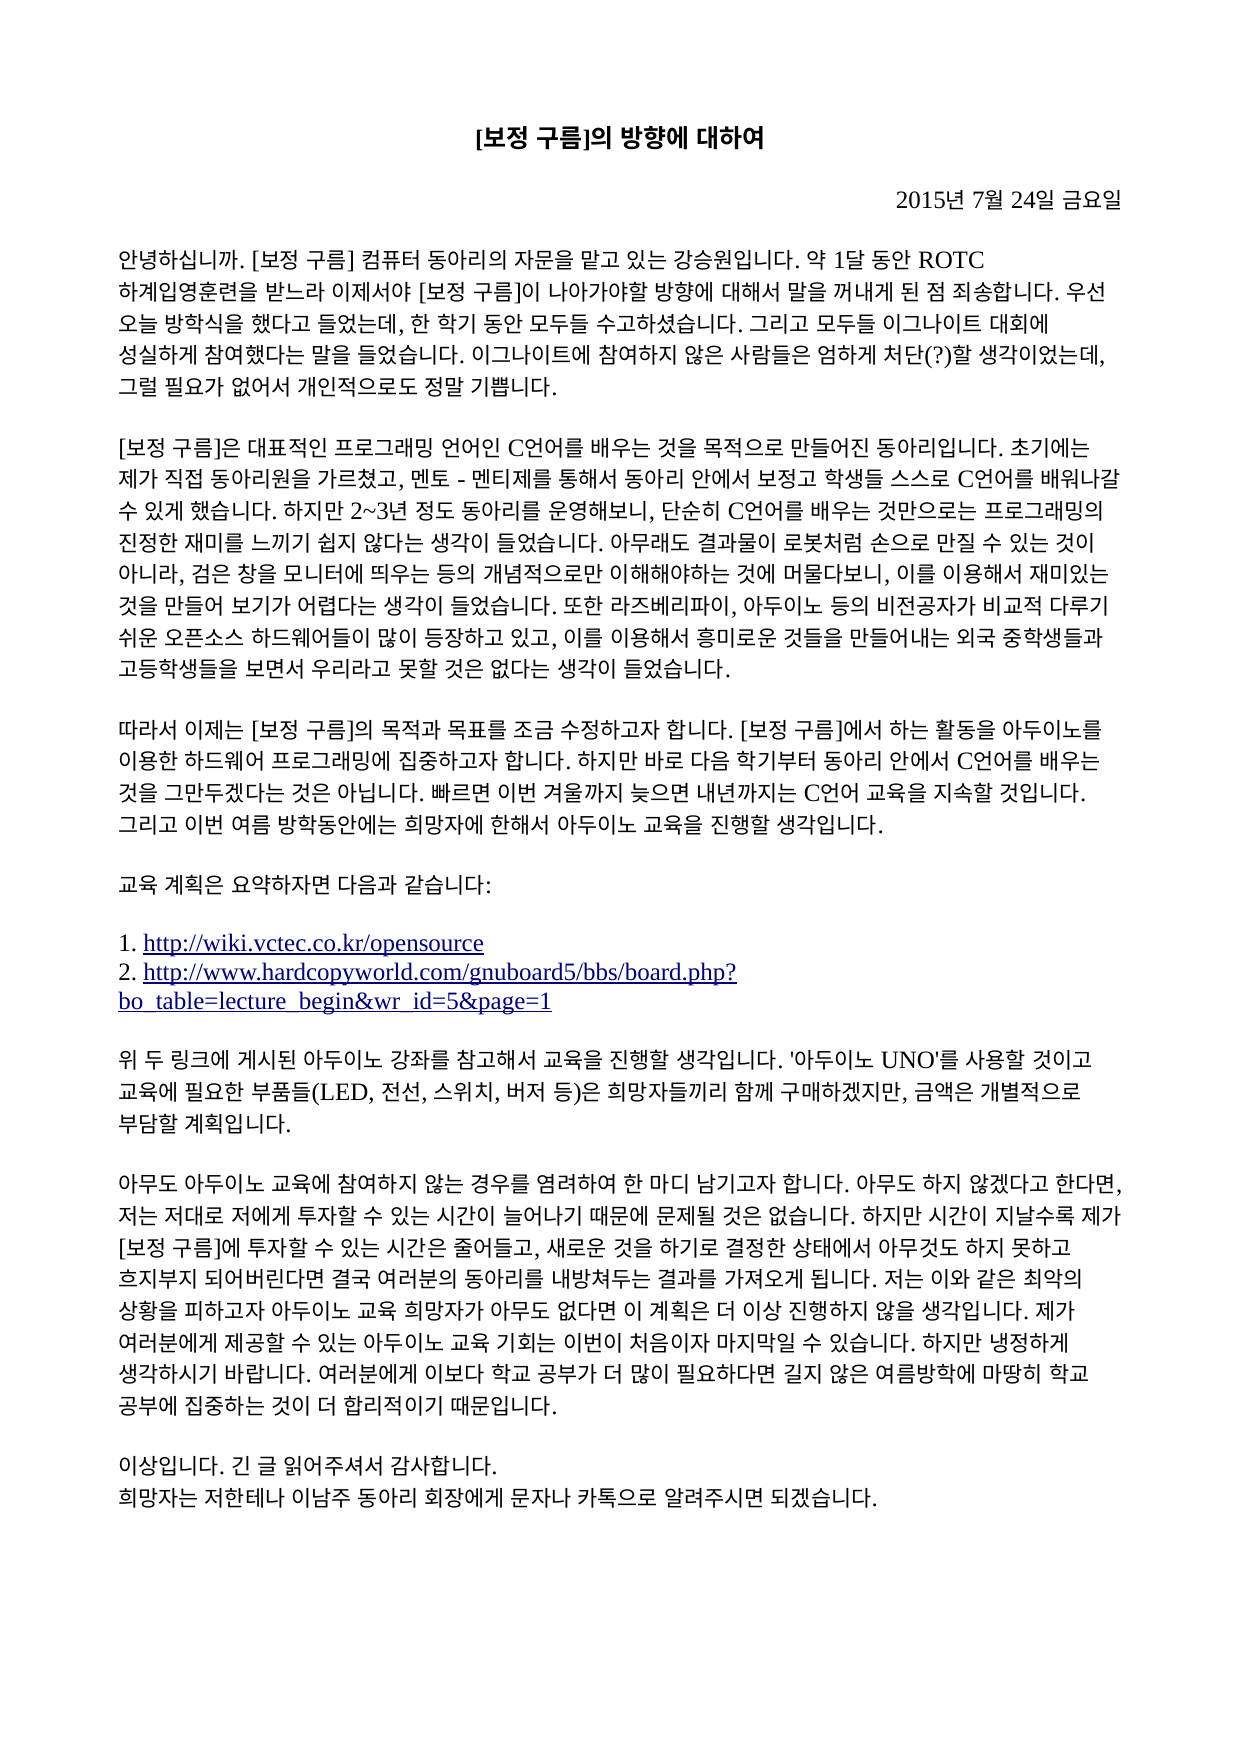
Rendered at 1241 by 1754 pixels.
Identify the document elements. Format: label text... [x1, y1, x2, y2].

text 2015년 7월 24일 금요일 [118, 183, 1122, 215]
text 이상입니다. 긴 글 읽어주셔서 감사합니다. [118, 1449, 1122, 1481]
text 아무도 아두이노 교육에 참여하지 않는 경우를 염려하여 한 마디 남기고자 합니다. 아무도 하지 않겠다고 한다면, 저는 저대로 저에게 투자할 수 있는 시간이 늘어나기 때문에 문제될 것은 없습니다. 하지만 시간이 지날수록 제가 [보정 구름]에 투자할 수 있는 시간은 줄어들고, 새로운 것을 하기로 결정한 상태에서 아무것도 하지 못하고 흐지부지 되어버린다면 결국 여러분의 동아리를 내방쳐두는 결과를 가져오게 됩니다. 저는 이와 같은 최악의 상황을 피하고자 아두이노 교육 희망자가 아무도 없다면 이 계획은 더 이상 진행하지 않을 생각입니다. 제가 여러분에게 제공할 수 있는 아두이노 교육 기회는 이번이 처음이자 마지막일 수 있습니다. 하지만 냉정하게 생각하시기 바랍니다. 여러분에게 이보다 학교 공부가 더 많이 필요하다면 길지 않은 여름방학에 마땅히 학교 공부에 집중하는 것이 더 합리적이기 때문입니다. [118, 1167, 1122, 1421]
text 따라서 이제는 [보정 구름]의 목적과 목표를 조금 수정하고자 합니다. [보정 구름]에서 하는 활동을 아두이노를 이용한 하드웨어 프로그래밍에 집중하고자 합니다. 하지만 바로 다음 학기부터 동아리 안에서 C언어를 배우는 것을 그만두겠다는 것은 아닙니다. 빠르면 이번 겨울까지 늦으면 내년까지는 C언어 교육을 지속할 것입니다. 그리고 이번 여름 방학동안에는 희망자에 한해서 아두이노 교육을 진행할 생각입니다. [118, 713, 1122, 839]
text 희망자는 저한테나 이남주 동아리 회장에게 문자나 카톡으로 알려주시면 되겠습니다. [118, 1481, 1122, 1513]
text 2. http://www.hardcopyworld.com/gnuboard5/bbs/board.php?bo_table=lecture_begin&wr_id=5&page=1 [118, 957, 1122, 1015]
text 안녕하십니까. [보정 구름] 컴퓨터 동아리의 자문을 맡고 있는 강승원입니다. 약 1달 동안 ROTC 하계입영훈련을 받느라 이제서야 [보정 구름]이 나아가야할 방향에 대해서 말을 꺼내게 된 점 죄송합니다. 우선 오늘 방학식을 했다고 들었는데, 한 학기 동안 모두들 수고하셨습니다. 그리고 모두들 이그나이트 대회에 성실하게 참여했다는 말을 들었습니다. 이그나이트에 참여하지 않은 사람들은 엄하게 처단(?)할 생각이었는데, 그럴 필요가 없어서 개인적으로도 정말 기쁩니다. [118, 243, 1122, 402]
text 교육 계획은 요약하자면 다음과 같습니다: [118, 868, 1122, 900]
text [보정 구름]의 방향에 대하여 [118, 118, 1122, 154]
text 위 두 링크에 게시된 아두이노 강좌를 참고해서 교육을 진행할 생각입니다. '아두이노 UNO'를 사용할 것이고 교육에 필요한 부품들(LED, 전선, 스위치, 버저 등)은 희망자들끼리 함께 구매하겠지만, 금액은 개별적으로 부담할 계획입니다. [118, 1043, 1122, 1138]
text [보정 구름]은 대표적인 프로그래밍 언어인 C언어를 배우는 것을 목적으로 만들어진 동아리입니다. 초기에는 제가 직접 동아리원을 가르쳤고, 멘토 - 멘티제를 통해서 동아리 안에서 보정고 학생들 스스로 C언어를 배워나갈 수 있게 했습니다. 하지만 2~3년 정도 동아리를 운영해보니, 단순히 C언어를 배우는 것만으로는 프로그래밍의 진정한 재미를 느끼기 쉽지 않다는 생각이 들었습니다. 아무래도 결과물이 로봇처럼 손으로 만질 수 있는 것이 아니라, 검은 창을 모니터에 띄우는 등의 개념적으로만 이해해야하는 것에 머물다보니, 이를 이용해서 재미있는 것을 만들어 보기가 어렵다는 생각이 들었습니다. 또한 라즈베리파이, 아두이노 등의 비전공자가 비교적 다루기 쉬운 오픈소스 하드웨어들이 많이 등장하고 있고, 이를 이용해서 흥미로운 것들을 만들어내는 외국 중학생들과 고등학생들을 보면서 우리라고 못할 것은 없다는 생각이 들었습니다. [118, 431, 1122, 684]
text 1. http://wiki.vctec.co.kr/opensource [118, 928, 1122, 957]
